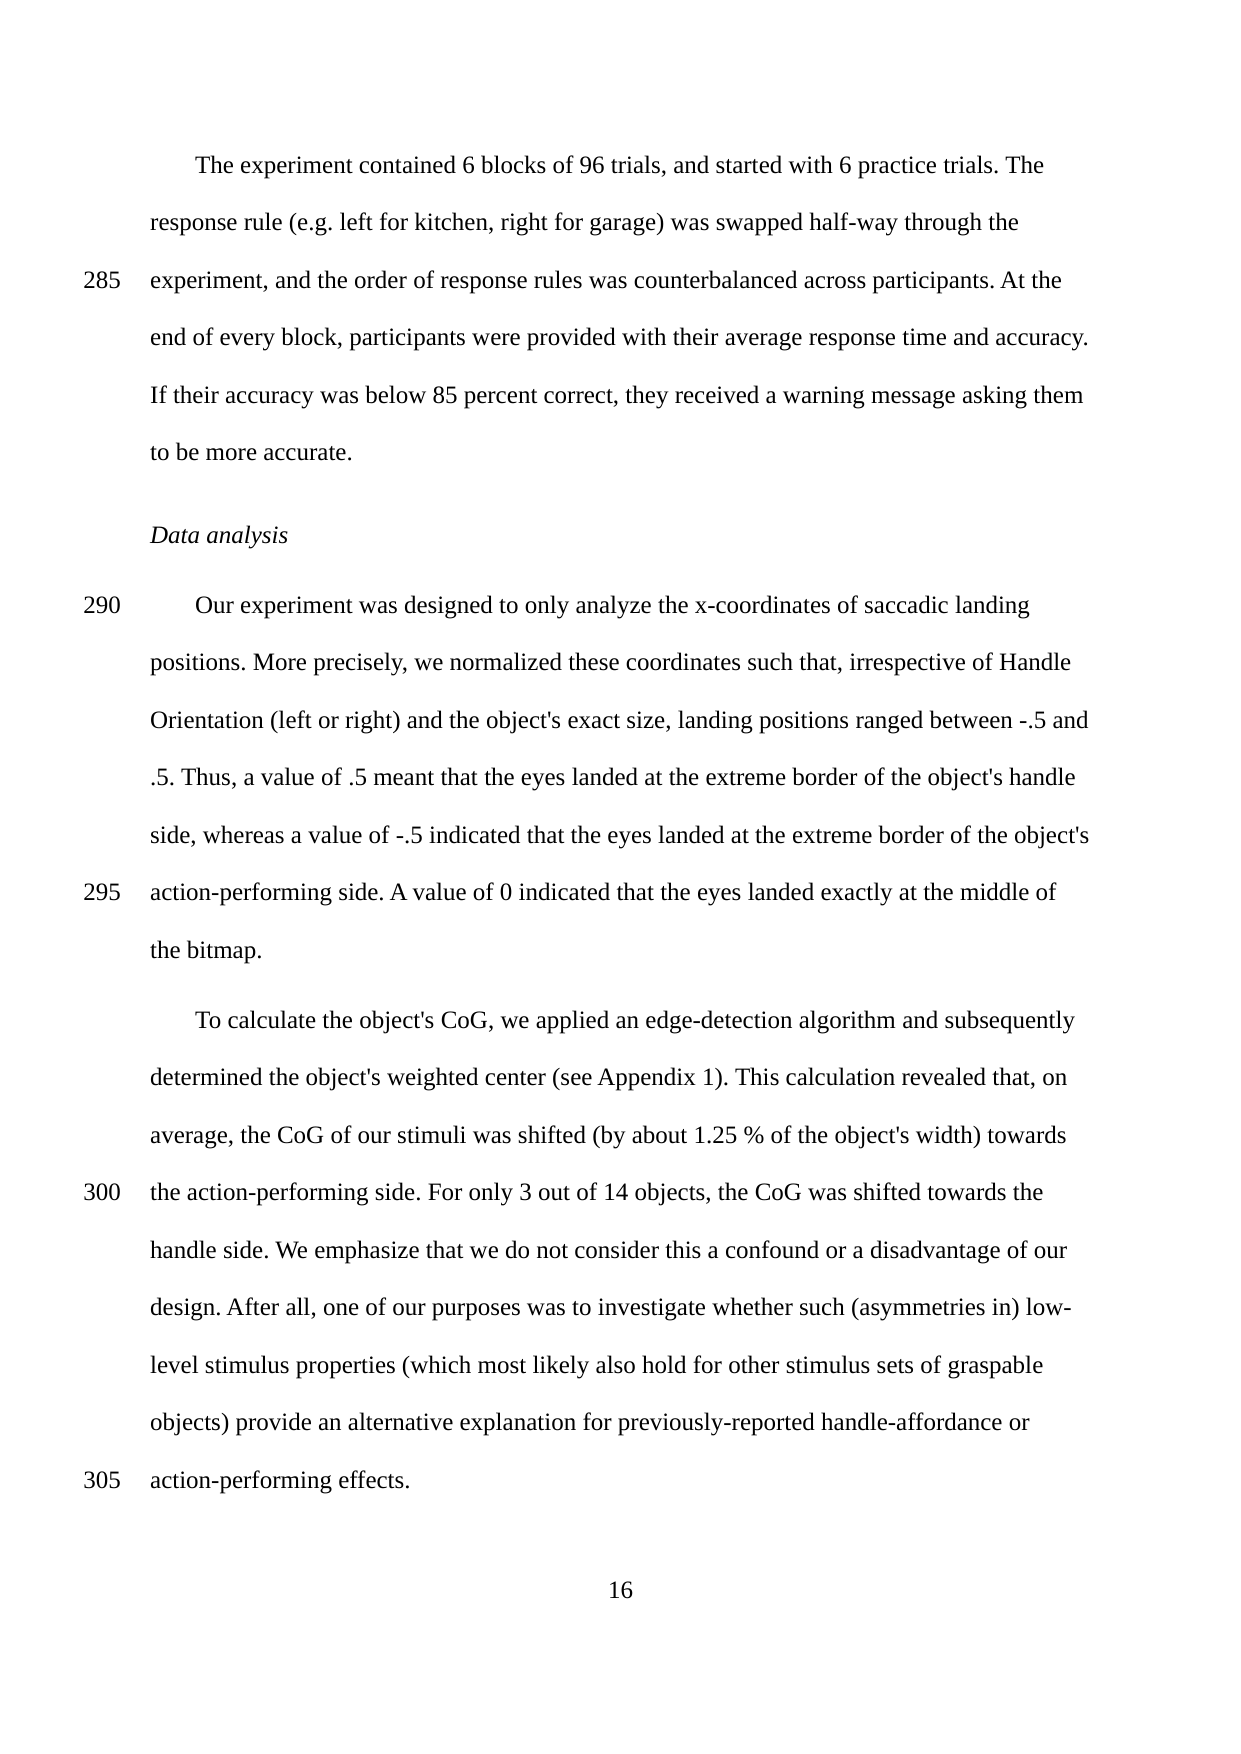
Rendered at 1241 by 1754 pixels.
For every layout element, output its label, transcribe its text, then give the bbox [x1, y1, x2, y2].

text The experiment contained 6 blocks of 96 trials, and started with 6 practice trials. The response rule (e.g. left for kitchen, right for garage) was swapped half-way through the experiment, and the order of response rules was counterbalanced across participants. At the end of every block, participants were provided with their average response time and accuracy. If their accuracy was below 85 percent correct, they received a warning message asking them to be more accurate. [150, 150, 1091, 466]
text To calculate the object's CoG, we applied an edge-detection algorithm and subsequently determined the object's weighted center (see Appendix 1). This calculation revealed that, on average, the CoG of our stimuli was shifted (by about 1.25 % of the object's width) towards the action-performing side. For only 3 out of 14 objects, the CoG was shifted towards the handle side. We emphasize that we do not consider this a confound or a disadvantage of our design. After all, one of our purposes was to investigate whether such (asymmetries in) low-level stimulus properties (which most likely also hold for other stimulus sets of graspable objects) provide an alternative explanation for previously-reported handle-affordance or action-performing effects. [150, 1005, 1091, 1494]
subtitle Data analysis [150, 520, 1091, 549]
text Our experiment was designed to only analyze the x-coordinates of saccadic landing positions. More precisely, we normalized these coordinates such that, irrespective of Handle Orientation (left or right) and the object's exact size, landing positions ranged between -.5 and .5. Thus, a value of .5 meant that the eyes landed at the extreme border of the object's handle side, whereas a value of -.5 indicated that the eyes landed at the extreme border of the object's action-performing side. A value of 0 indicated that the eyes landed exactly at the middle of the bitmap. [150, 590, 1091, 964]
